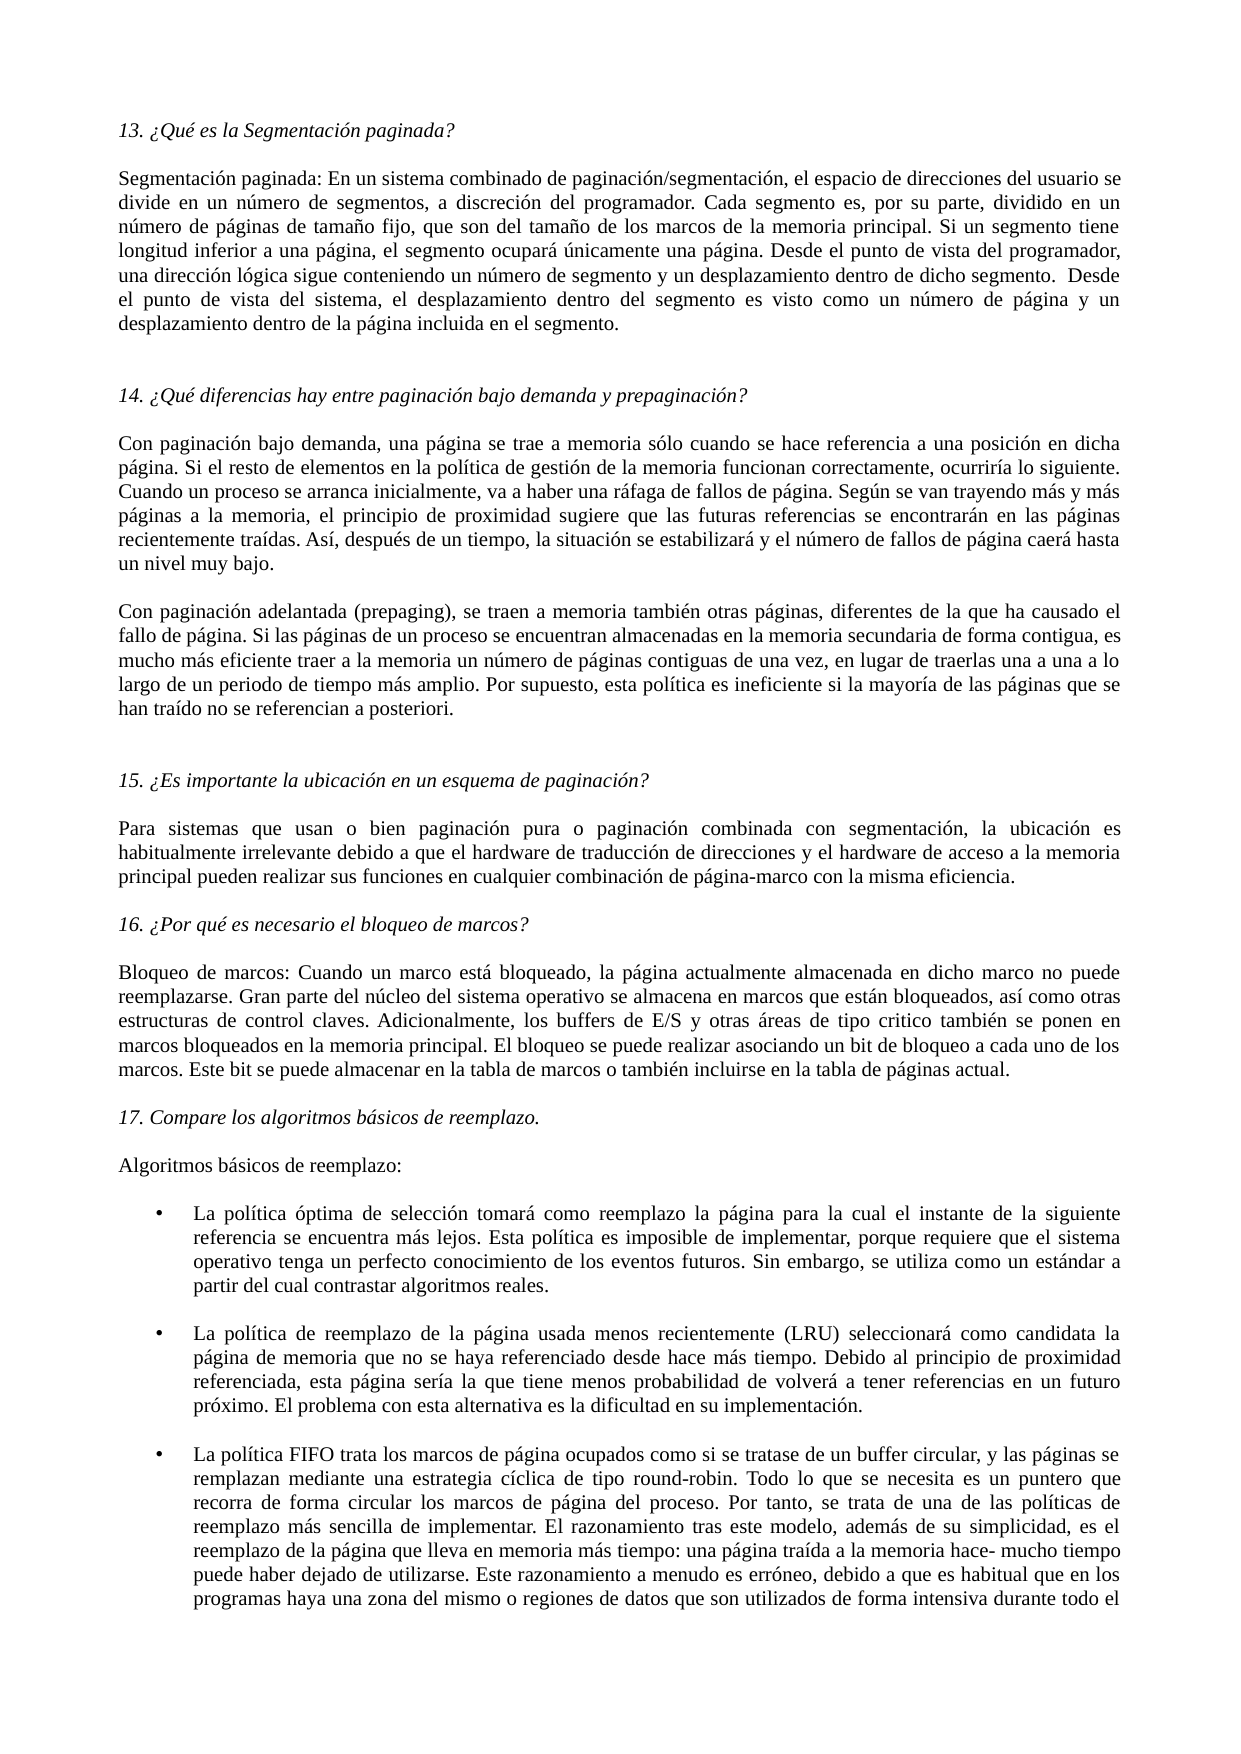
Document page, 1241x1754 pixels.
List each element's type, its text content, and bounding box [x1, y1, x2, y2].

text 14. ¿Qué diferencias hay entre paginación bajo demanda y prepaginación? [118, 383, 1122, 407]
text Con paginación adelantada (prepaging), se traen a memoria también otras páginas, diferentes de la que ha causado el fallo de página. Si las páginas de un proceso se encuentran almacenadas en la memoria secundaria de forma contigua, es mucho más eficiente traer a la memoria un número de páginas contiguas de una vez, en lugar de traerlas una a una a lo largo de un periodo de tiempo más amplio. Por supuesto, esta política es ineficiente si la mayoría de las páginas que se han traído no se referencian a posteriori. [118, 599, 1122, 720]
text 15. ¿Es importante la ubicación en un esquema de paginación? [118, 768, 1122, 792]
text 16. ¿Por qué es necesario el bloqueo de marcos? [118, 912, 1122, 936]
text 13. ¿Qué es la Segmentación paginada? [118, 118, 1122, 142]
list La política FIFO trata los marcos de página ocupados como si se tratase de un buffer circular, y las páginas se remplazan mediante una estrategia cíclica de tipo round-robin. Todo lo que se necesita es un puntero que recorra de forma circular los marcos de página del proceso. Por tanto, se trata de una de las políticas de reemplazo más sencilla de implementar. El razonamiento tras este modelo, además de su simplicidad, es el reemplazo de la página que lleva en memoria más tiempo: una página traída a la memoria hace- mucho tiempo puede haber dejado de utilizarse. Este razonamiento a menudo es erróneo, debido a que es habitual que en los programas haya una zona del mismo o regiones de datos que son utilizados de forma intensiva durante todo el [156, 1442, 1122, 1610]
text Para sistemas que usan o bien paginación pura o paginación combinada con segmentación, la ubicación es habitualmente irrelevante debido a que el hardware de traducción de direcciones y el hardware de acceso a la memoria principal pueden realizar sus funciones en cualquier combinación de página-marco con la misma eficiencia. [118, 816, 1122, 888]
text Algoritmos básicos de reemplazo: [118, 1153, 1122, 1177]
list La política óptima de selección tomará como reemplazo la página para la cual el instante de la siguiente referencia se encuentra más lejos. Esta política es imposible de implementar, porque requiere que el sistema operativo tenga un perfecto conocimiento de los eventos futuros. Sin embargo, se utiliza como un estándar a partir del cual contrastar algoritmos reales. [156, 1201, 1122, 1297]
text 17. Compare los algoritmos básicos de reemplazo. [118, 1105, 1122, 1129]
list La política de reemplazo de la página usada menos recientemente (LRU) seleccionará como candidata la página de memoria que no se haya referenciado desde hace más tiempo. Debido al principio de proximidad referenciada, esta página sería la que tiene menos probabilidad de volverá a tener referencias en un futuro próximo. El problema con esta alternativa es la dificultad en su implementación. [156, 1321, 1122, 1417]
text Con paginación bajo demanda, una página se trae a memoria sólo cuando se hace referencia a una posición en dicha página. Si el resto de elementos en la política de gestión de la memoria funcionan correctamente, ocurriría lo siguiente. Cuando un proceso se arranca inicialmente, va a haber una ráfaga de fallos de página. Según se van trayendo más y más páginas a la memoria, el principio de proximidad sugiere que las futuras referencias se encontrarán en las páginas recientemente traídas. Así, después de un tiempo, la situación se estabilizará y el número de fallos de página caerá hasta un nivel muy bajo. [118, 431, 1122, 575]
text Bloqueo de marcos: Cuando un marco está bloqueado, la página actualmente almacenada en dicho marco no puede reemplazarse. Gran parte del núcleo del sistema operativo se almacena en marcos que están bloqueados, así como otras estructuras de control claves. Adicionalmente, los buffers de E/S y otras áreas de tipo critico también se ponen en marcos bloqueados en la memoria principal. El bloqueo se puede realizar asociando un bit de bloqueo a cada uno de los marcos. Este bit se puede almacenar en la tabla de marcos o también incluirse en la tabla de páginas actual. [118, 960, 1122, 1081]
text Segmentación paginada: En un sistema combinado de paginación/segmentación, el espacio de direcciones del usuario se divide en un número de segmentos, a discreción del programador. Cada segmento es, por su parte, dividido en un número de páginas de tamaño fijo, que son del tamaño de los marcos de la memoria principal. Si un segmento tiene longitud inferior a una página, el segmento ocupará únicamente una página. Desde el punto de vista del programador, una dirección lógica sigue conteniendo un número de segmento y un desplazamiento dentro de dicho segmento. Desde el punto de vista del sistema, el desplazamiento dentro del segmento es visto como un número de página y un desplazamiento dentro de la página incluida en el segmento. [118, 166, 1122, 335]
